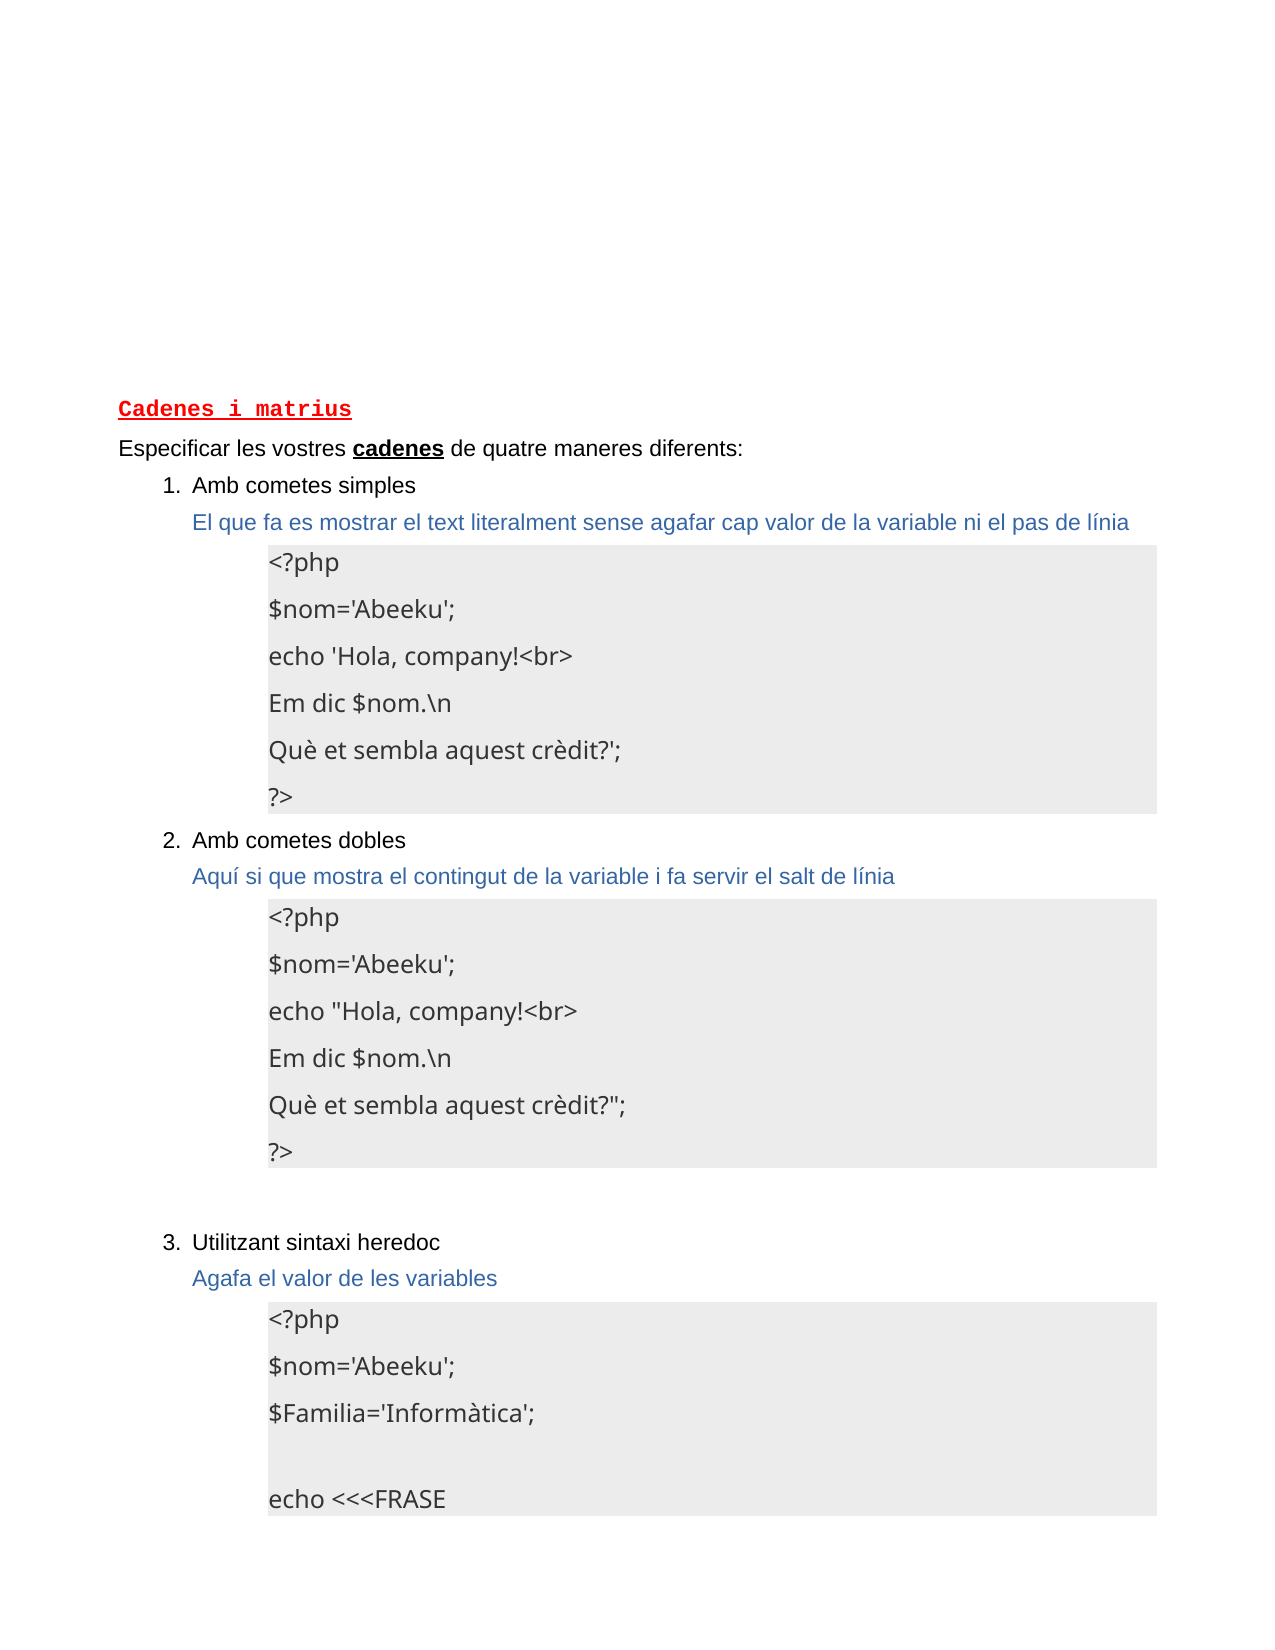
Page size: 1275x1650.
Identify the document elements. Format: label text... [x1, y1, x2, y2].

text Em dic $nom.\n [268, 1040, 1157, 1074]
text <?php [268, 1302, 1157, 1336]
text echo <<<FRASE [268, 1482, 1157, 1516]
list El que fa es mostrar el text literalment sense agafar cap valor de la variable ni el pas de línia [162, 508, 1157, 535]
text Què et sembla aquest crèdit?'; [268, 733, 1157, 767]
text $Familia='Informàtica'; [268, 1396, 1157, 1430]
text Em dic $nom.\n [268, 686, 1157, 720]
text $nom='Abeeku'; [268, 1349, 1157, 1383]
text ?> [268, 780, 1157, 814]
list Aquí si que mostra el contingut de la variable i fa servir el salt de línia [162, 863, 1157, 889]
text Què et sembla aquest crèdit?"; [268, 1087, 1157, 1121]
text <?php [268, 899, 1157, 933]
text Cadenes i matrius [118, 397, 1157, 423]
text $nom='Abeeku'; [268, 592, 1157, 626]
text echo "Hola, company!<br> [268, 993, 1157, 1027]
list Agafa el valor de les variables [162, 1265, 1157, 1292]
text $nom='Abeeku'; [268, 946, 1157, 981]
list Utilitzant sintaxi heredoc [162, 1229, 1157, 1255]
list Amb cometes simples [162, 472, 1157, 498]
text echo 'Hola, company!<br> [268, 639, 1157, 673]
text Especificar les vostres cadenes de quatre maneres diferents: [118, 433, 1157, 461]
list Amb cometes dobles [162, 827, 1157, 853]
text ?> [268, 1134, 1157, 1168]
text <?php [268, 545, 1157, 579]
